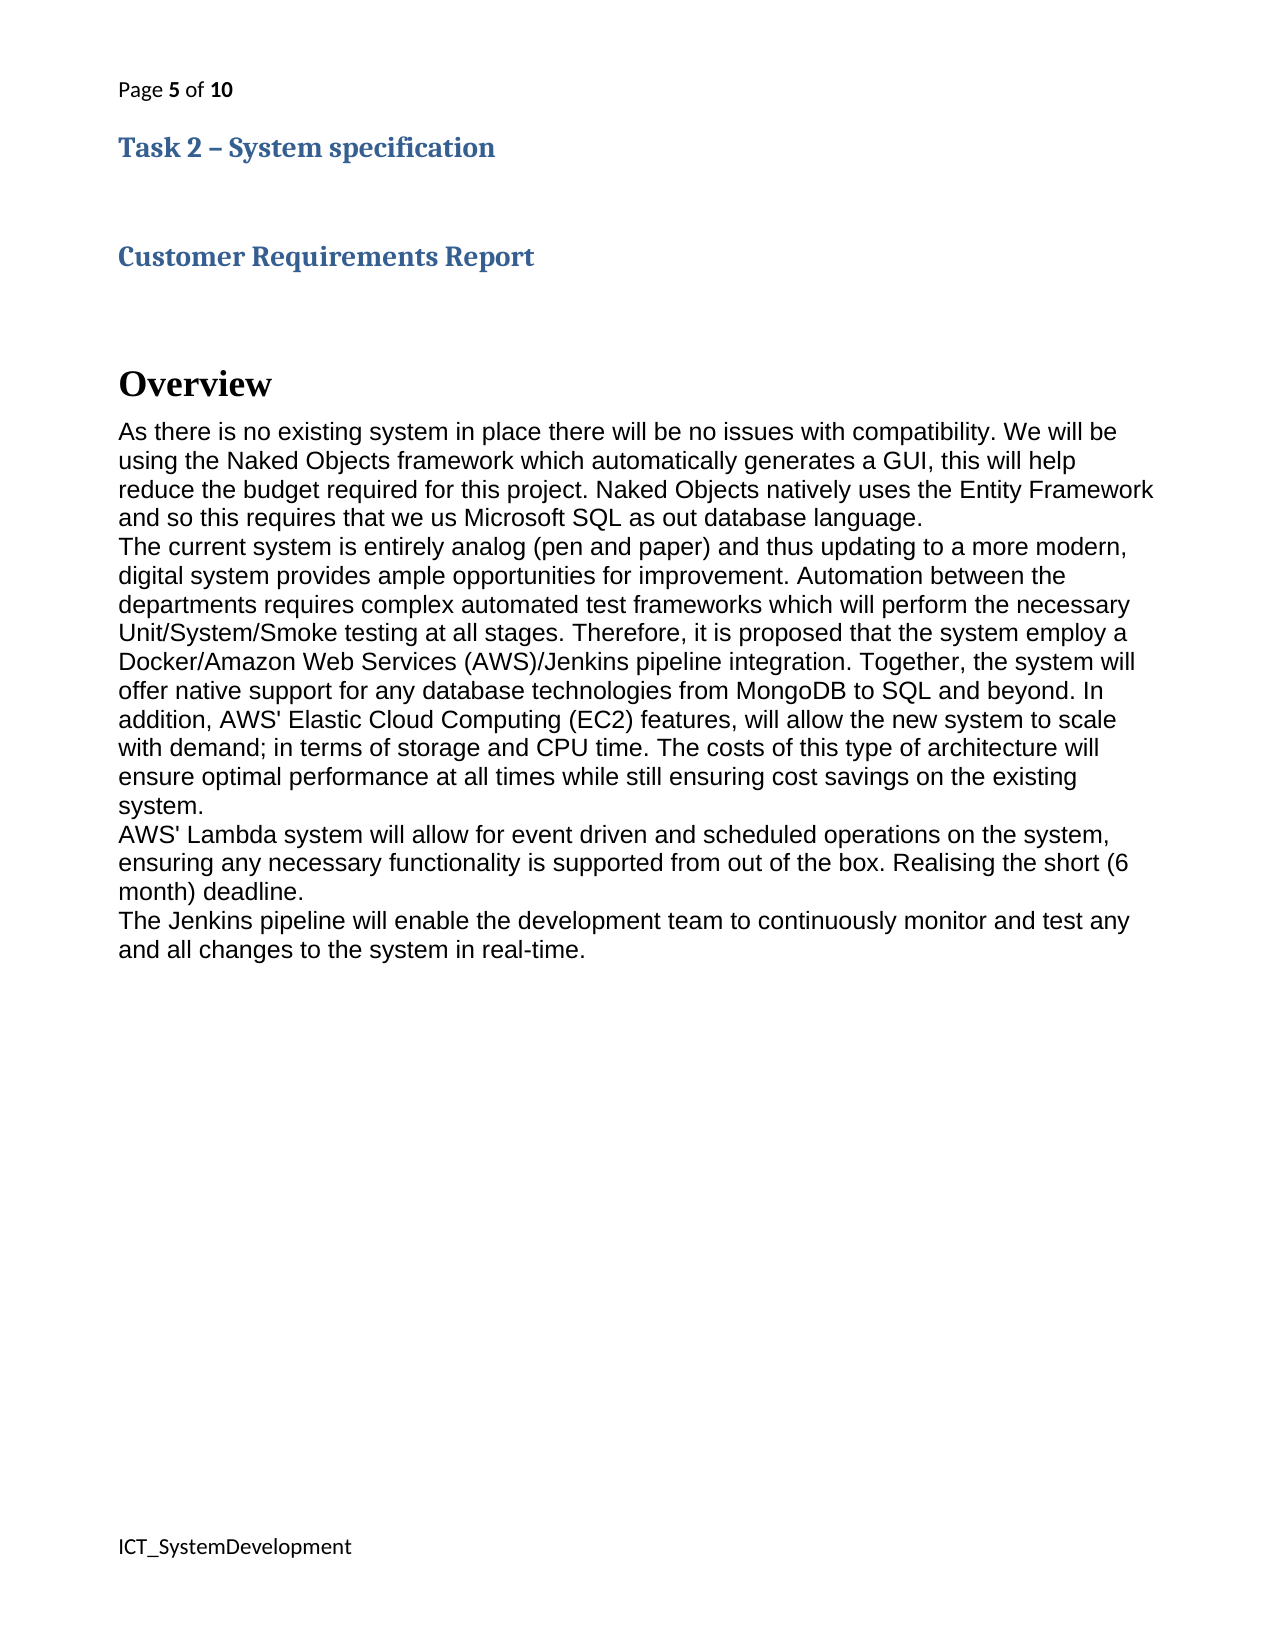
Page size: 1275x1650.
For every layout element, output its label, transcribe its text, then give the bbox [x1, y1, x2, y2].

text Task 2 – System specification [118, 131, 1157, 164]
text AWS' Lambda system will allow for event driven and scheduled operations on the system, ensuring any necessary functionality is supported from out of the box. Realising the short (6 month) deadline. [118, 819, 1157, 906]
text The current system is entirely analog (pen and paper) and thus updating to a more modern, digital system provides ample opportunities for improvement. Automation between the departments requires complex automated test frameworks which will perform the necessary Unit/System/Smoke testing at all stages. Therefore, it is proposed that the system employ a Docker/Amazon Web Services (AWS)/Jenkins pipeline integration. Together, the system will offer native support for any database technologies from MongoDB to SQL and beyond. In addition, AWS' Elastic Cloud Computing (EC2) features, will allow the new system to scale with demand; in terms of storage and CPU time. The costs of this type of architecture will ensure optimal performance at all times while still ensuring cost savings on the existing system. [118, 532, 1157, 819]
text The Jenkins pipeline will enable the development team to continuously monitor and test any and all changes to the system in real-time. [118, 906, 1157, 963]
subtitle Customer Requirements Report [118, 240, 1157, 274]
text As there is no existing system in place there will be no issues with compatibility. We will be using the Naked Objects framework which automatically generates a GUI, this will help reduce the budget required for this project. Naked Objects natively uses the Entity Framework and so this requires that we us Microsoft SQL as out database language. [118, 417, 1157, 532]
subtitle Overview [118, 361, 1157, 404]
